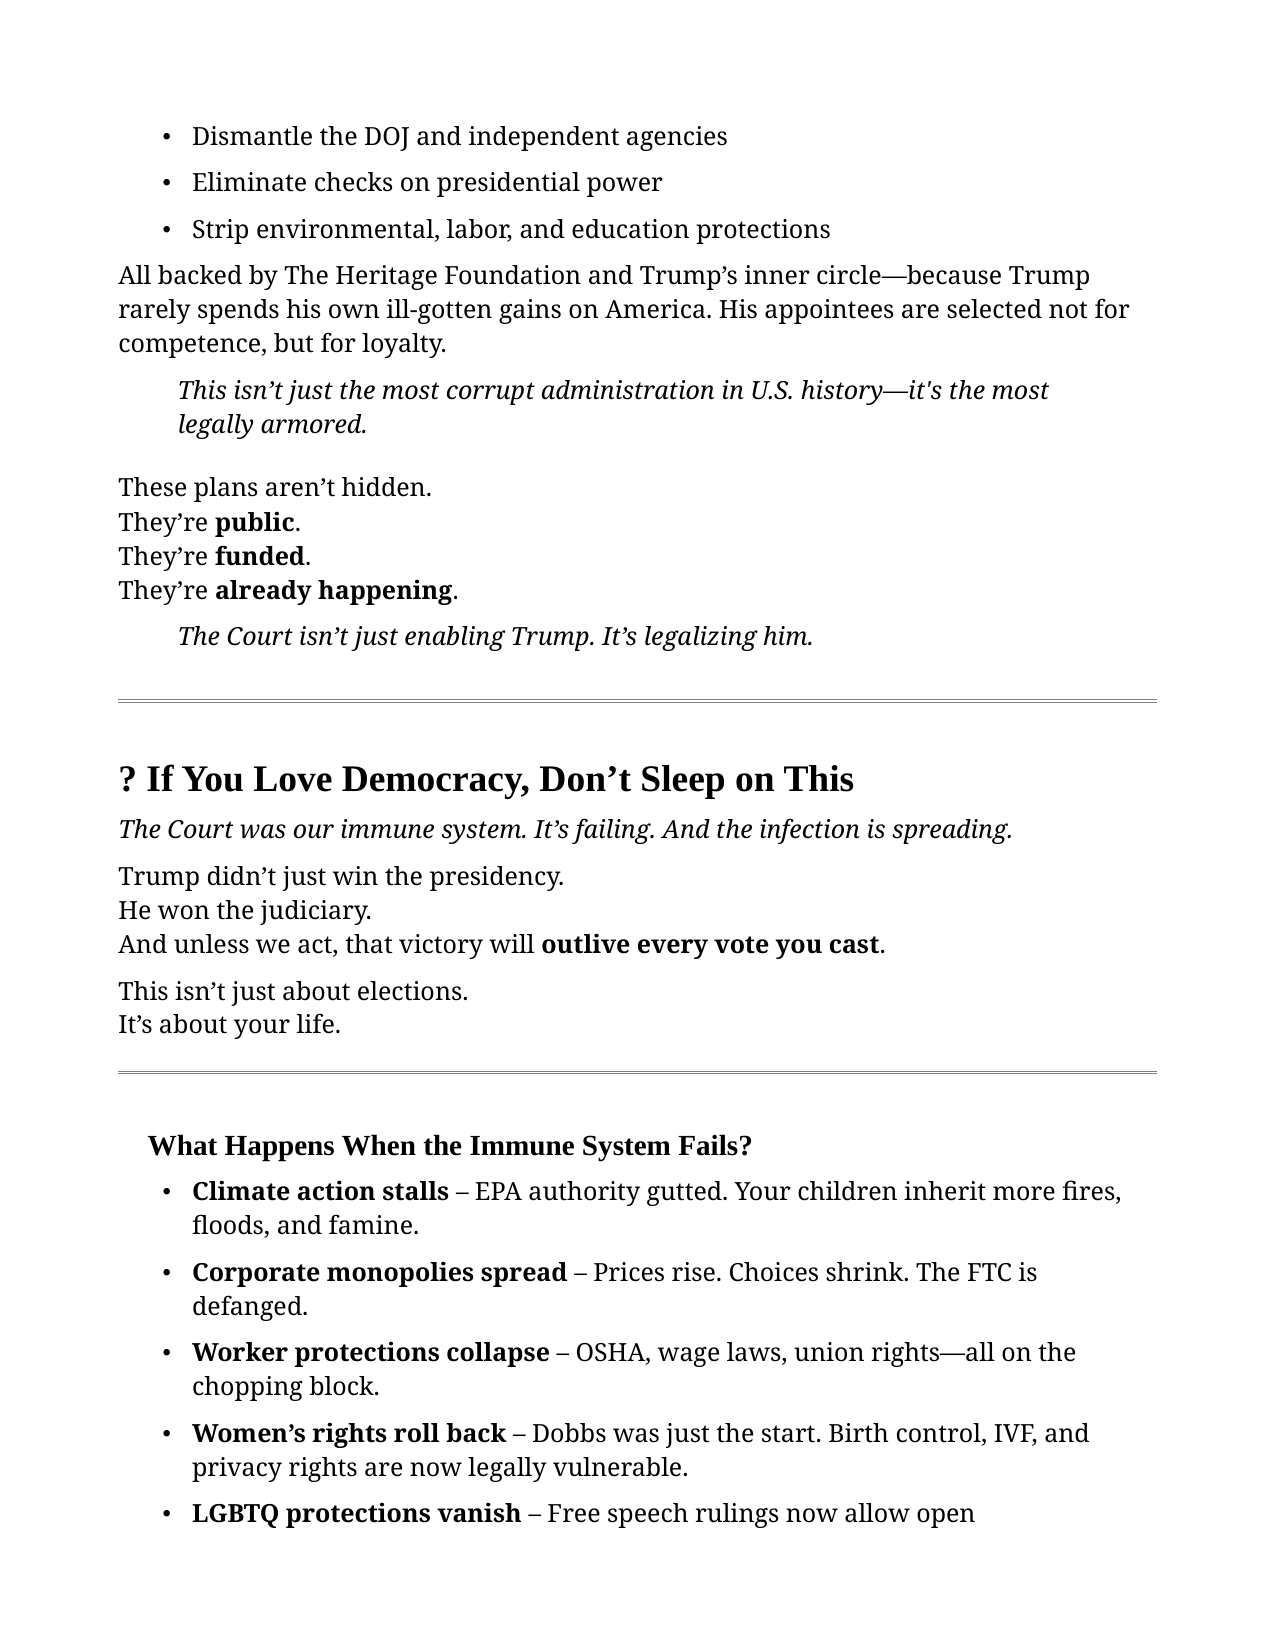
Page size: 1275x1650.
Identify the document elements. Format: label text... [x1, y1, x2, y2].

text Trump didn’t just win the presidency. He won the judiciary. And unless we act, that victory will outlive every vote you cast. [118, 858, 1157, 961]
list Women’s rights roll back – Dobbs was just the start. Birth control, IVF, and privacy rights are now legally vulnerable. [162, 1416, 1157, 1484]
subtitle ❌ What Happens When the Immune System Fails? [118, 1128, 1157, 1161]
text All backed by The Heritage Foundation and Trump’s inner circle—because Trump rarely spends his own ill-gotten gains on America. His appointees are selected not for competence, but for loyalty. [118, 258, 1157, 360]
list Dismantle the DOJ and independent agencies [162, 118, 1157, 152]
list Eliminate checks on presidential power [162, 165, 1157, 199]
list Climate action stalls – EPA authority gutted. Your children inherit more fires, floods, and famine. [162, 1174, 1157, 1242]
list Corporate monopolies spread – Prices rise. Choices shrink. The FTC is defanged. [162, 1254, 1157, 1322]
text This isn’t just about elections. It’s about your life. [118, 973, 1157, 1041]
list LGBTQ protections vanish – Free speech rulings now allow open [162, 1496, 1157, 1530]
text The Court isn’t just enabling Trump. It’s legalizing him. [177, 619, 1098, 653]
text These plans aren’t hidden. They’re public. They’re funded. They’re already happening. [118, 470, 1157, 606]
list Worker protections collapse – OSHA, wage laws, union rights—all on the chopping block. [162, 1335, 1157, 1403]
text This isn’t just the most corrupt administration in U.S. history—it's the most legally armored. [177, 372, 1098, 441]
list Strip environmental, labor, and education protections [162, 211, 1157, 245]
text The Court was our immune system. It’s failing. And the infection is spreading. [118, 812, 1157, 846]
subtitle ? If You Love Democracy, Don’t Sleep on This [118, 756, 1157, 799]
